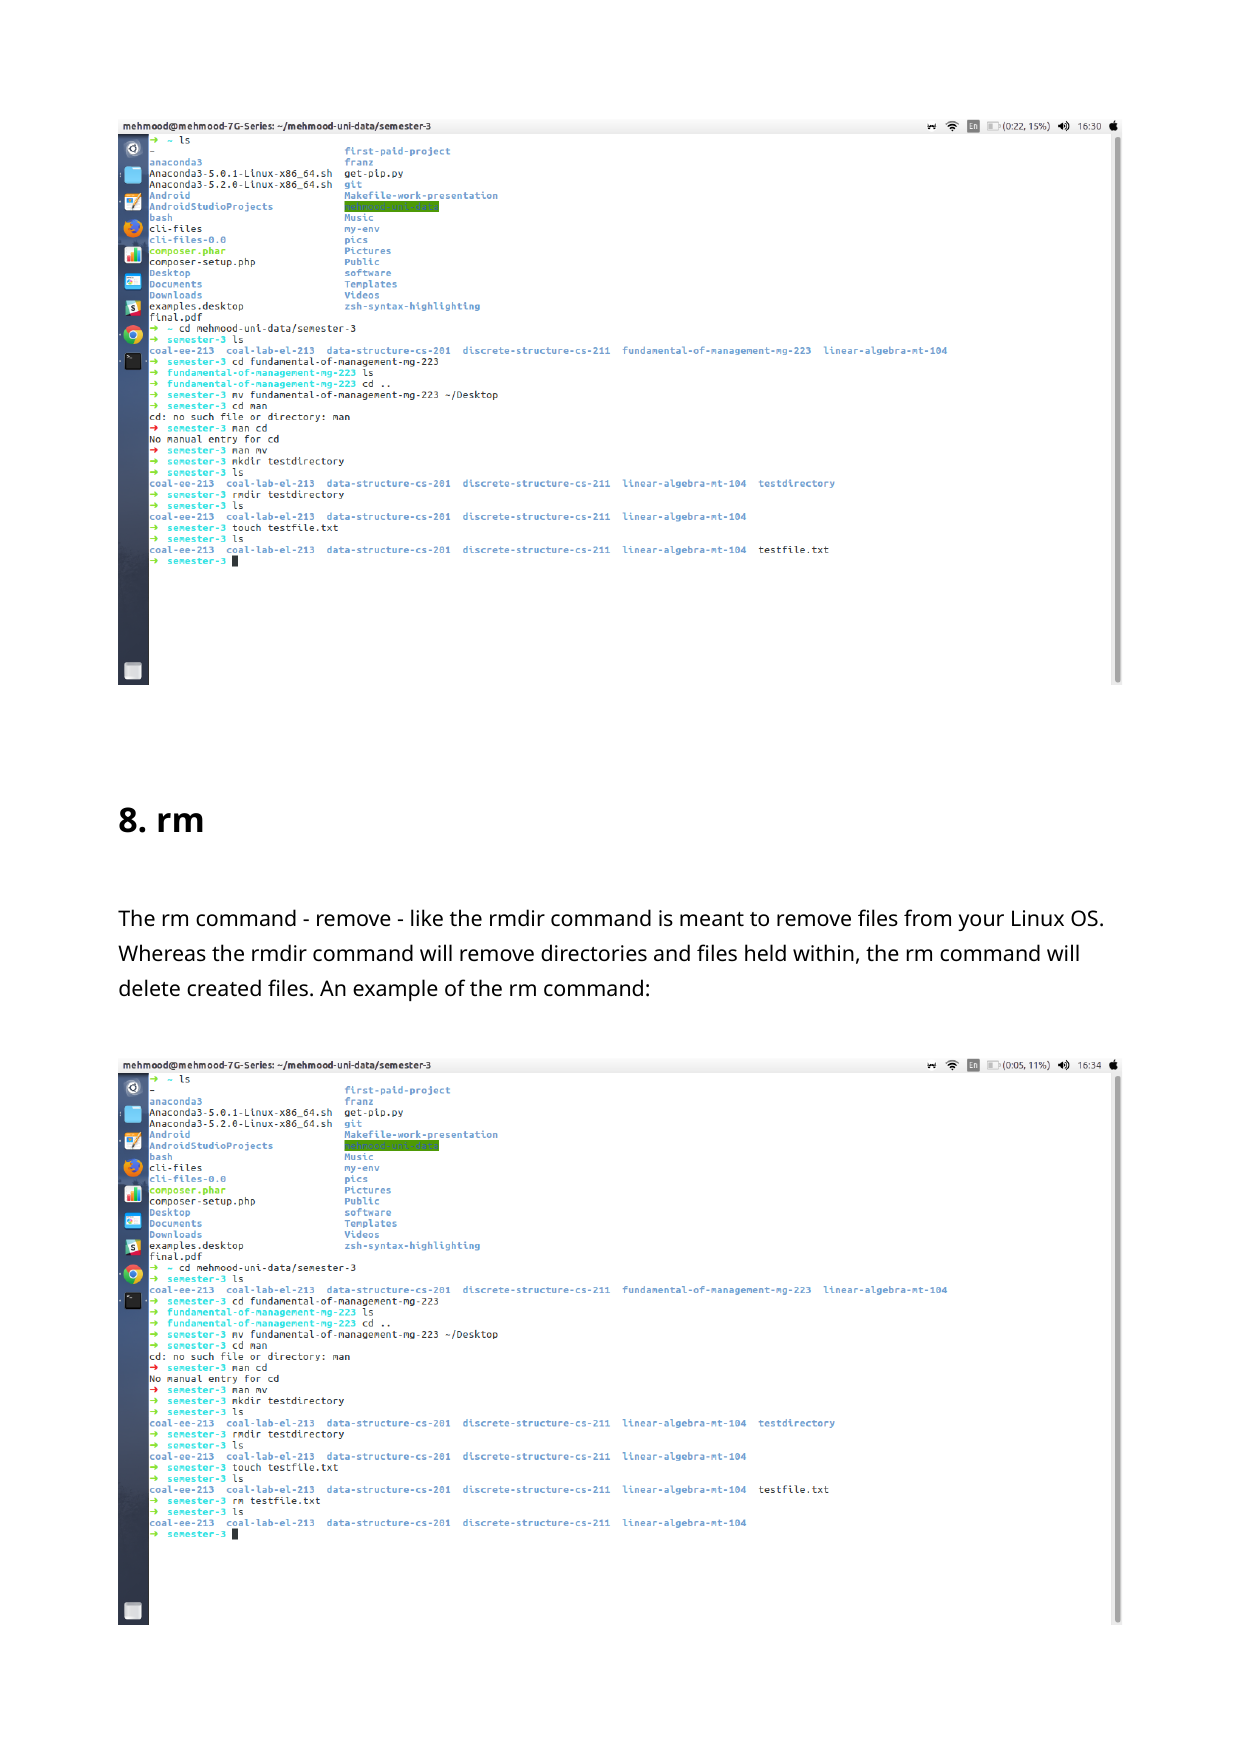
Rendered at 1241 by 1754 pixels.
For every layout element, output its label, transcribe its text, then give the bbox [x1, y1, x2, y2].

text The rm command - remove - like the rmdir command is meant to remove files from your Linux OS. Whereas the rmdir command will remove directories and files held within, the rm command will delete created files. An example of the rm command: [118, 904, 1122, 1003]
picture [118, 118, 1123, 685]
subtitle 8. rm [118, 796, 1122, 842]
picture [118, 1058, 1123, 1625]
